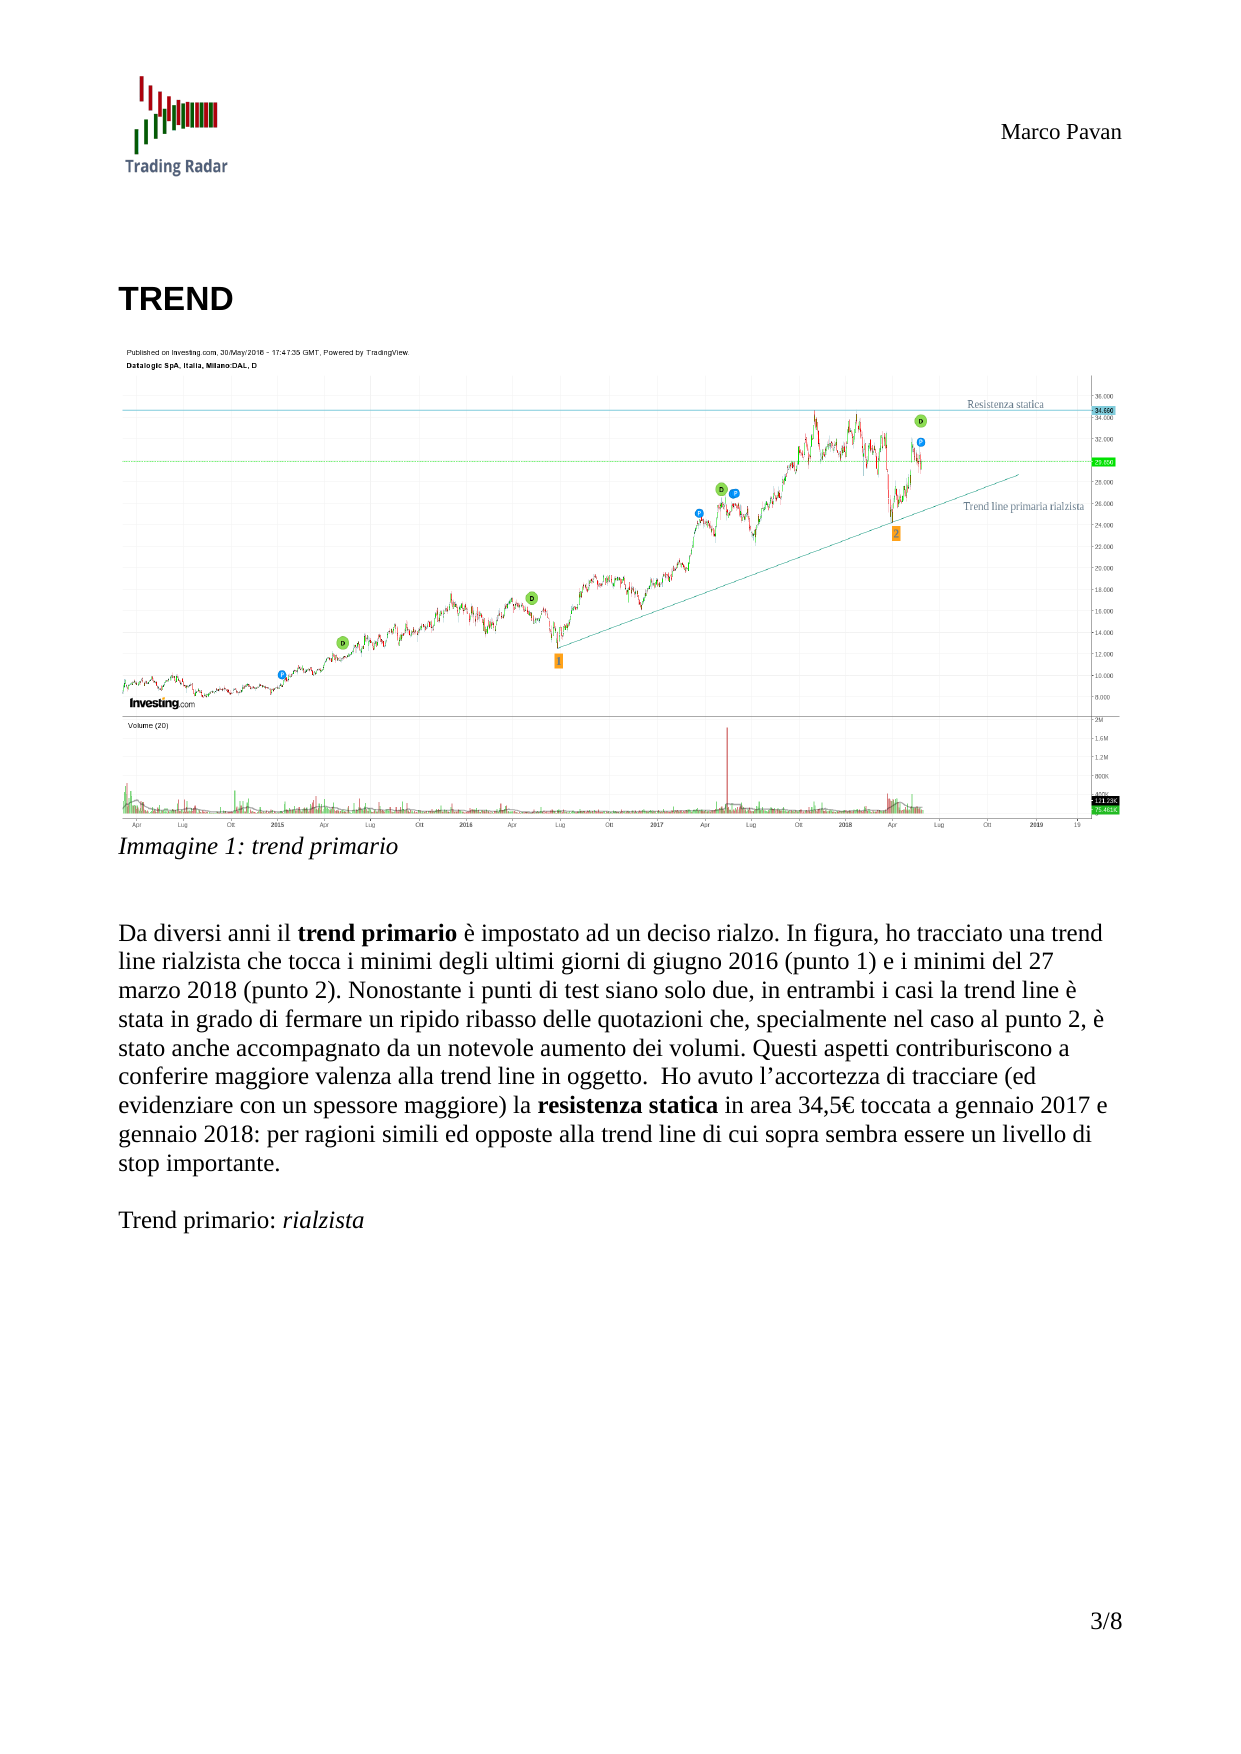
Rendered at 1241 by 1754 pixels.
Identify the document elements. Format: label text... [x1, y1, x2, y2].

text Da diversi anni il trend primario è impostato ad un deciso rialzo. In figura, ho tracciato una trend line rialzista che tocca i minimi degli ultimi giorni di giugno 2016 (punto 1) e i minimi del 27 marzo 2018 (punto 2). Nonostante i punti di test siano solo due, in entrambi i casi la trend line è stata in grado di fermare un ripido ribasso delle quotazioni che, specialmente nel caso al punto 2, è stato anche accompagnato da un notevole aumento dei volumi. Questi aspetti contriburiscono a conferire maggiore valenza alla trend line in oggetto. Ho avuto l’accortezza di tracciare (ed evidenziare con un spessore maggiore) la resistenza statica in area 34,5€ toccata a gennaio 2017 e gennaio 2018: per ragioni simili ed opposte alla trend line di cui sopra sembra essere un livello di stop importante. [118, 918, 1122, 1176]
text Immagine 1: trend primario [118, 832, 1122, 860]
picture [118, 342, 1123, 832]
subtitle TREND [118, 279, 1122, 317]
picture [125, 75, 228, 178]
text Trend primario: rialzista [118, 1205, 1122, 1234]
